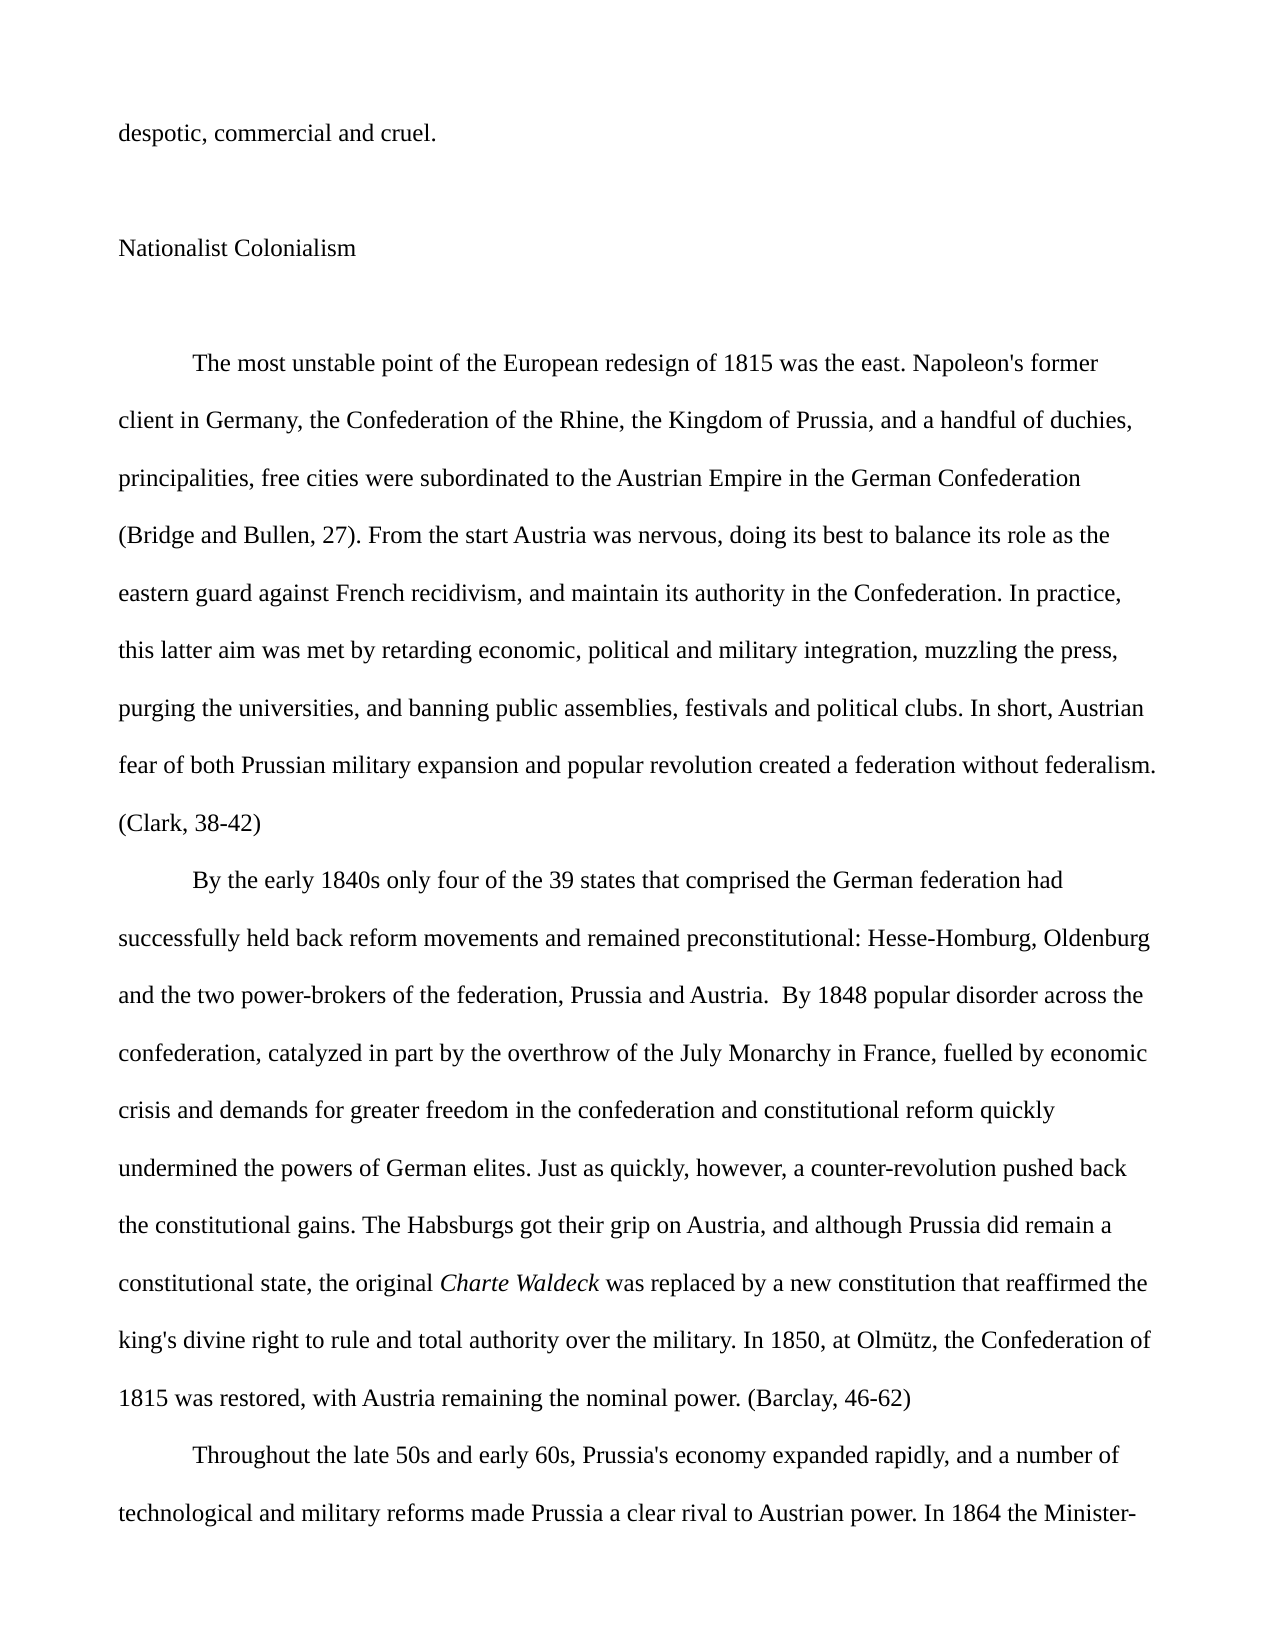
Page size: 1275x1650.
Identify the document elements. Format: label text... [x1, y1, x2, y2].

text despotic, commercial and cruel. [118, 118, 1157, 147]
text By the early 1840s only four of the 39 states that comprised the German federation had successfully held back reform movements and remained preconstitutional: Hesse-Homburg, Oldenburg and the two power-brokers of the federation, Prussia and Austria. By 1848 popular disorder across the confederation, catalyzed in part by the overthrow of the July Monarchy in France, fuelled by economic crisis and demands for greater freedom in the confederation and constitutional reform quickly undermined the powers of German elites. Just as quickly, however, a counter-revolution pushed back the constitutional gains. The Habsburgs got their grip on Austria, and although Prussia did remain a constitutional state, the original Charte Waldeck was replaced by a new constitution that reaffirmed the king's divine right to rule and total authority over the military. In 1850, at Olmütz, the Confederation of 1815 was restored, with Austria remaining the nominal power. (Barclay, 46-62) [118, 866, 1157, 1412]
text Nationalist Colonialism [118, 233, 1157, 262]
text The most unstable point of the European redesign of 1815 was the east. Napoleon's former client in Germany, the Confederation of the Rhine, the Kingdom of Prussia, and a handful of duchies, principalities, free cities were subordinated to the Austrian Empire in the German Confederation (Bridge and Bullen, 27). From the start Austria was nervous, doing its best to balance its role as the eastern guard against French recidivism, and maintain its authority in the Confederation. In practice, this latter aim was met by retarding economic, political and military integration, muzzling the press, purging the universities, and banning public assemblies, festivals and political clubs. In short, Austrian fear of both Prussian military expansion and popular revolution created a federation without federalism. (Clark, 38-42) [118, 348, 1157, 837]
text Throughout the late 50s and early 60s, Prussia's economy expanded rapidly, and a number of technological and military reforms made Prussia a clear rival to Austrian power. In 1864 the Minister- [118, 1441, 1157, 1527]
